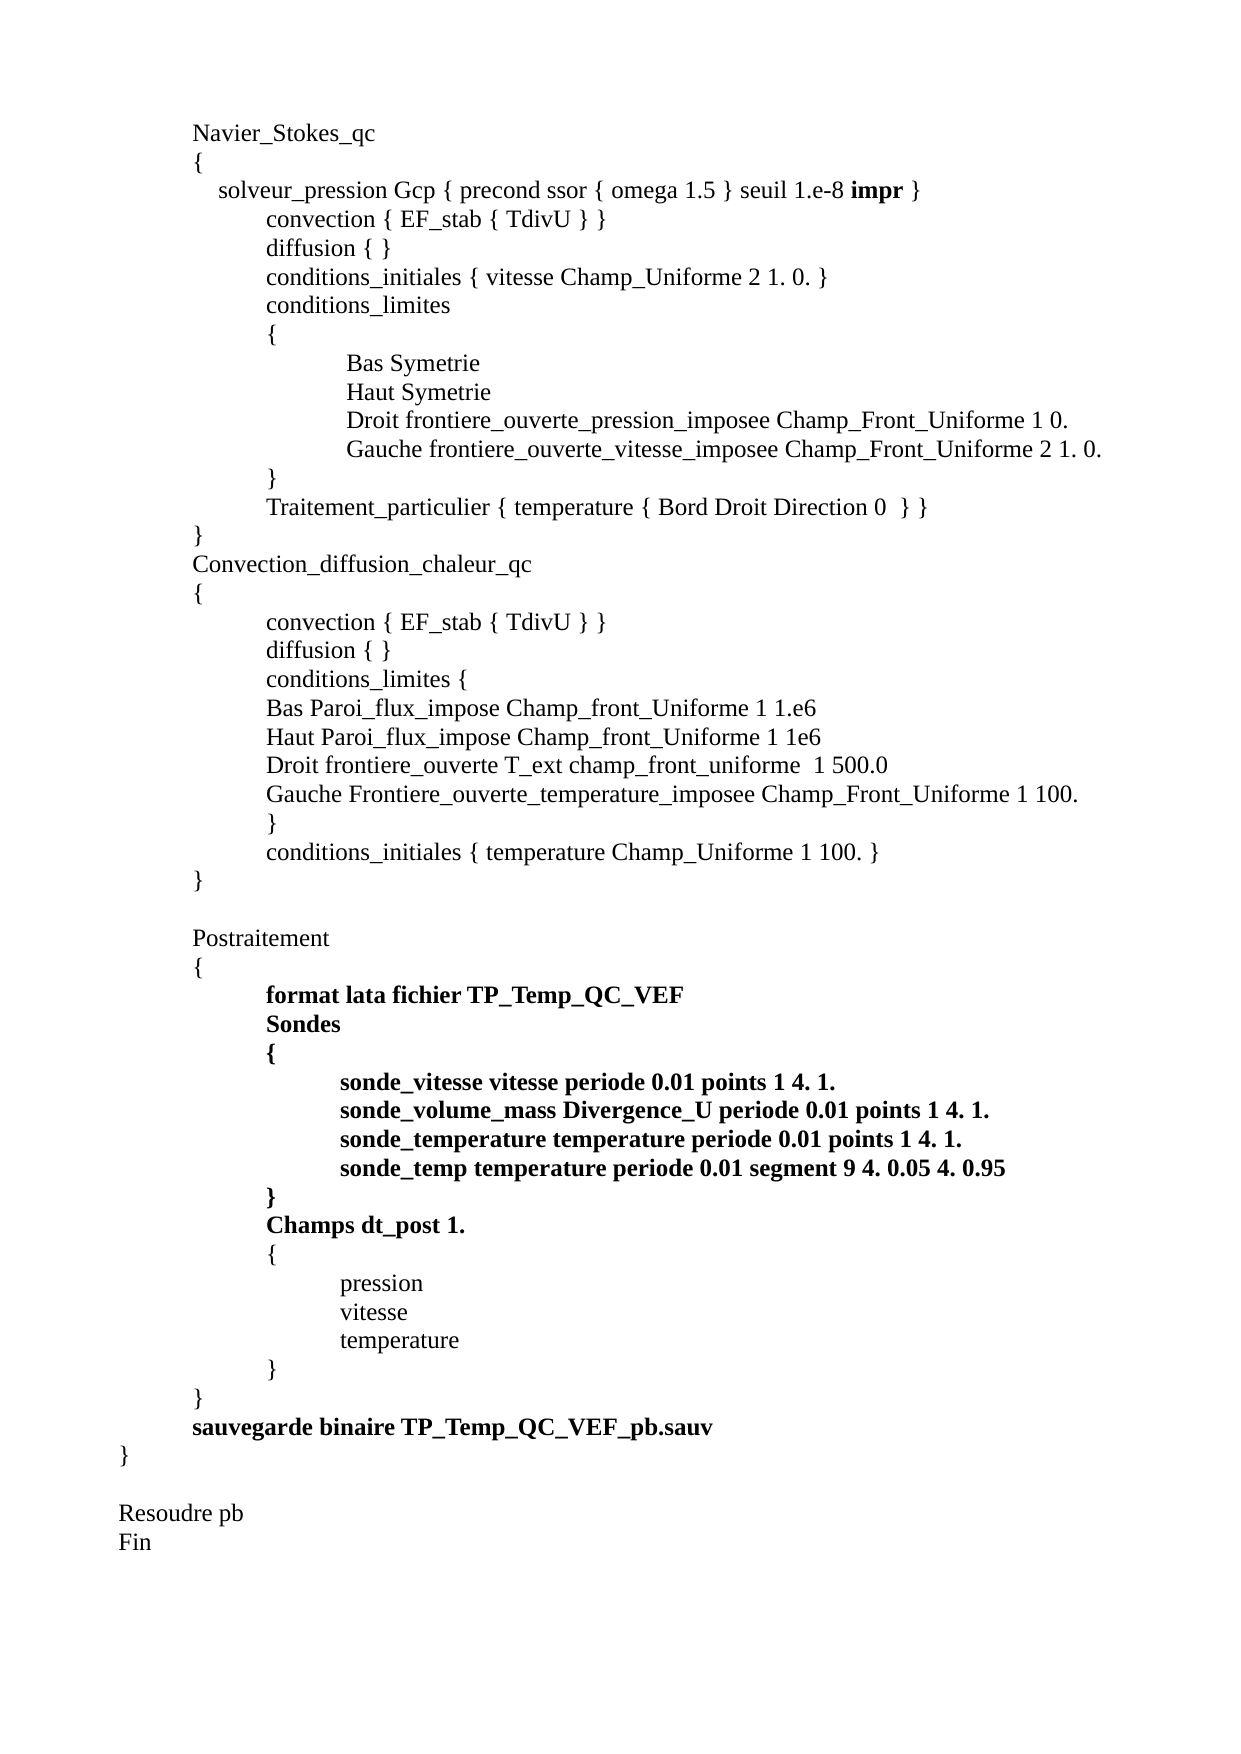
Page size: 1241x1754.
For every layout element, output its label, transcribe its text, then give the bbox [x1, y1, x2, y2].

text conditions_limites { [118, 664, 1122, 693]
text sonde_vitesse vitesse periode 0.01 points 1 4. 1. [118, 1067, 1122, 1096]
text Resoudre pb [118, 1498, 1122, 1527]
text sauvegarde binaire TP_Temp_QC_VEF_pb.sauv [118, 1412, 1122, 1441]
text } [118, 463, 1122, 492]
text diffusion { } [118, 636, 1122, 664]
text solveur_pression Gcp { precond ssor { omega 1.5 } seuil 1.e-8 impr } [118, 176, 1122, 204]
text { [118, 147, 1122, 176]
text sonde_temperature temperature periode 0.01 points 1 4. 1. [118, 1124, 1122, 1153]
text { [118, 952, 1122, 981]
text Navier_Stokes_qc [118, 118, 1122, 147]
text conditions_limites [118, 291, 1122, 319]
text Droit frontiere_ouverte_pression_imposee Champ_Front_Uniforme 1 0. [118, 406, 1122, 434]
text Gauche frontiere_ouverte_vitesse_imposee Champ_Front_Uniforme 2 1. 0. [118, 434, 1122, 463]
text } [118, 1383, 1122, 1412]
text Haut Paroi_flux_impose Champ_front_Uniforme 1 1e6 [118, 722, 1122, 751]
text vitesse [118, 1297, 1122, 1326]
text conditions_initiales { temperature Champ_Uniforme 1 100. } [118, 837, 1122, 866]
text sonde_temp temperature periode 0.01 segment 9 4. 0.05 4. 0.95 [118, 1153, 1122, 1182]
text Sondes [118, 1009, 1122, 1038]
text Droit frontiere_ouverte T_ext champ_front_uniforme 1 500.0 [118, 751, 1122, 779]
text Convection_diffusion_chaleur_qc [118, 549, 1122, 578]
text Champs dt_post 1. [118, 1211, 1122, 1239]
text } [118, 521, 1122, 549]
text sonde_volume_mass Divergence_U periode 0.01 points 1 4. 1. [118, 1096, 1122, 1124]
text } [118, 1354, 1122, 1383]
text convection { EF_stab { TdivU } } [118, 607, 1122, 636]
text convection { EF_stab { TdivU } } [118, 204, 1122, 233]
text { [118, 1239, 1122, 1268]
text conditions_initiales { vitesse Champ_Uniforme 2 1. 0. } [118, 262, 1122, 291]
text Bas Paroi_flux_impose Champ_front_Uniforme 1 1.e6 [118, 693, 1122, 722]
text format lata fichier TP_Temp_QC_VEF [118, 981, 1122, 1009]
text } [118, 808, 1122, 837]
text Gauche Frontiere_ouverte_temperature_imposee Champ_Front_Uniforme 1 100. [118, 779, 1122, 808]
text pression [118, 1268, 1122, 1297]
text temperature [118, 1326, 1122, 1354]
text Bas Symetrie [118, 348, 1122, 377]
text Postraitement [118, 923, 1122, 952]
text } [118, 1441, 1122, 1469]
text } [118, 1182, 1122, 1211]
text Traitement_particulier { temperature { Bord Droit Direction 0 } } [118, 492, 1122, 521]
text } [118, 866, 1122, 894]
text Fin [118, 1527, 1122, 1556]
text { [118, 1038, 1122, 1067]
text diffusion { } [118, 233, 1122, 262]
text { [118, 578, 1122, 607]
text Haut Symetrie [118, 377, 1122, 406]
text { [118, 319, 1122, 348]
